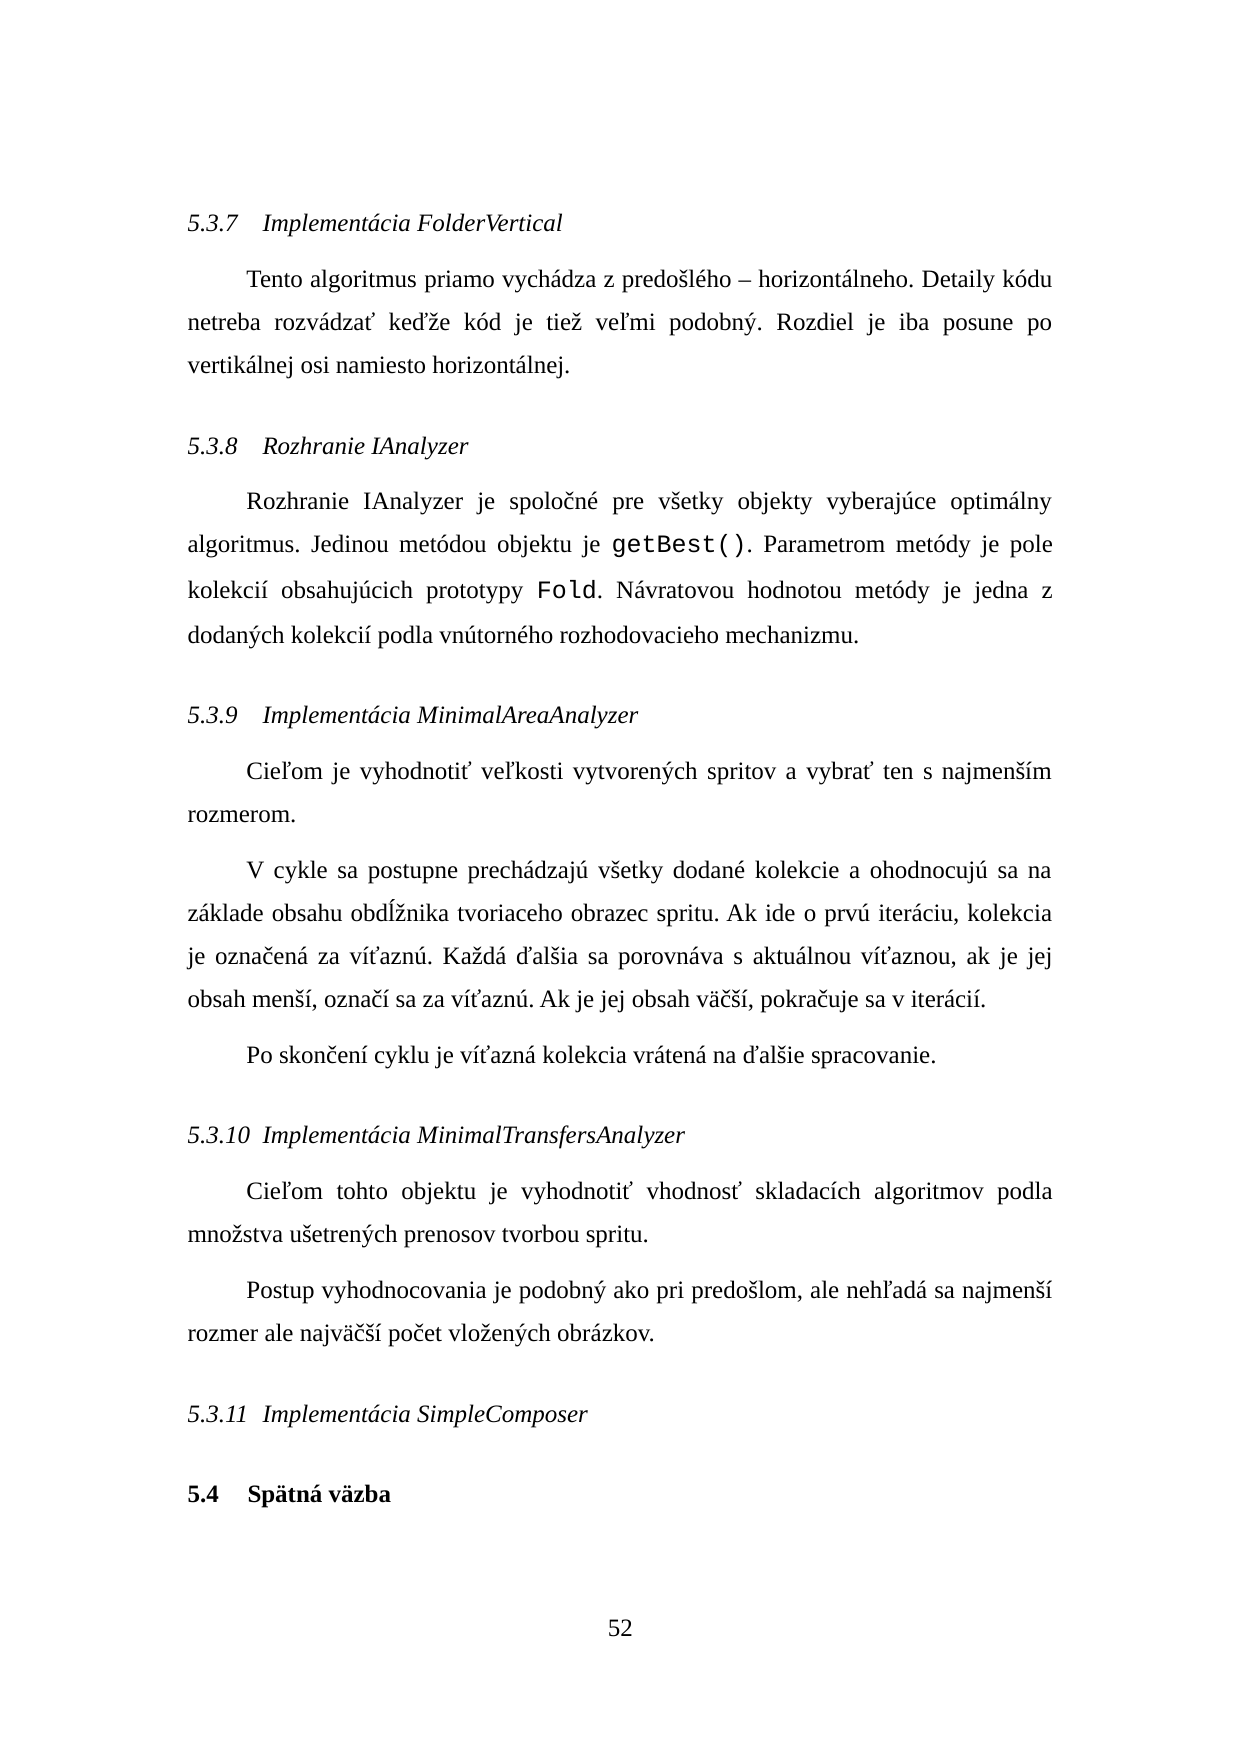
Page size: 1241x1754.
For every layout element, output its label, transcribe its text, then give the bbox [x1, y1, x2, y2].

text Postup vyhodnocovania je podobný ako pri predošlom, ale nehľadá sa najmenší rozmer ale najväčší počet vložených obrázkov. [187, 1275, 1053, 1347]
subtitle Implementácia SimpleComposer [187, 1399, 1053, 1427]
subtitle Spätná väzba [187, 1479, 1053, 1508]
text Tento algoritmus priamo vychádza z predošlého – horizontálneho. Detaily kódu netreba rozvádzať keďže kód je tiež veľmi podobný. Rozdiel je iba posune po vertikálnej osi namiesto horizontálnej. [187, 264, 1053, 379]
text Cieľom je vyhodnotiť veľkosti vytvorených spritov a vybrať ten s najmenším rozmerom. [187, 756, 1053, 828]
text V cykle sa postupne prechádzajú všetky dodané kolekcie a ohodnocujú sa na základe obsahu obdĺžnika tvoriaceho obrazec spritu. Ak ide o prvú iteráciu, kolekcia je označená za víťaznú. Každá ďalšia sa porovnáva s aktuálnou víťaznou, ak je jej obsah menší, označí sa za víťaznú. Ak je jej obsah väčší, pokračuje sa v iterácií. [187, 855, 1053, 1013]
text Po skončení cyklu je víťazná kolekcia vrátená na ďalšie spracovanie. [187, 1040, 1053, 1069]
text Rozhranie IAnalyzer je spoločné pre všetky objekty vyberajúce optimálny algoritmus. Jedinou metódou objektu je getBest(). Parametrom metódy je pole kolekcií obsahujúcich prototypy Fold. Návratovou hodnotou metódy je jedna z dodaných kolekcií podla vnútorného rozhodovacieho mechanizmu. [187, 486, 1053, 649]
subtitle Implementácia MinimalTransfersAnalyzer [187, 1121, 1053, 1149]
subtitle Rozhranie IAnalyzer [187, 431, 1053, 459]
subtitle Implementácia MinimalAreaAnalyzer [187, 701, 1053, 729]
subtitle Implementácia FolderVertical [187, 208, 1053, 237]
text Cieľom tohto objektu je vyhodnotiť vhodnosť skladacích algoritmov podla množstva ušetrených prenosov tvorbou spritu. [187, 1176, 1053, 1248]
